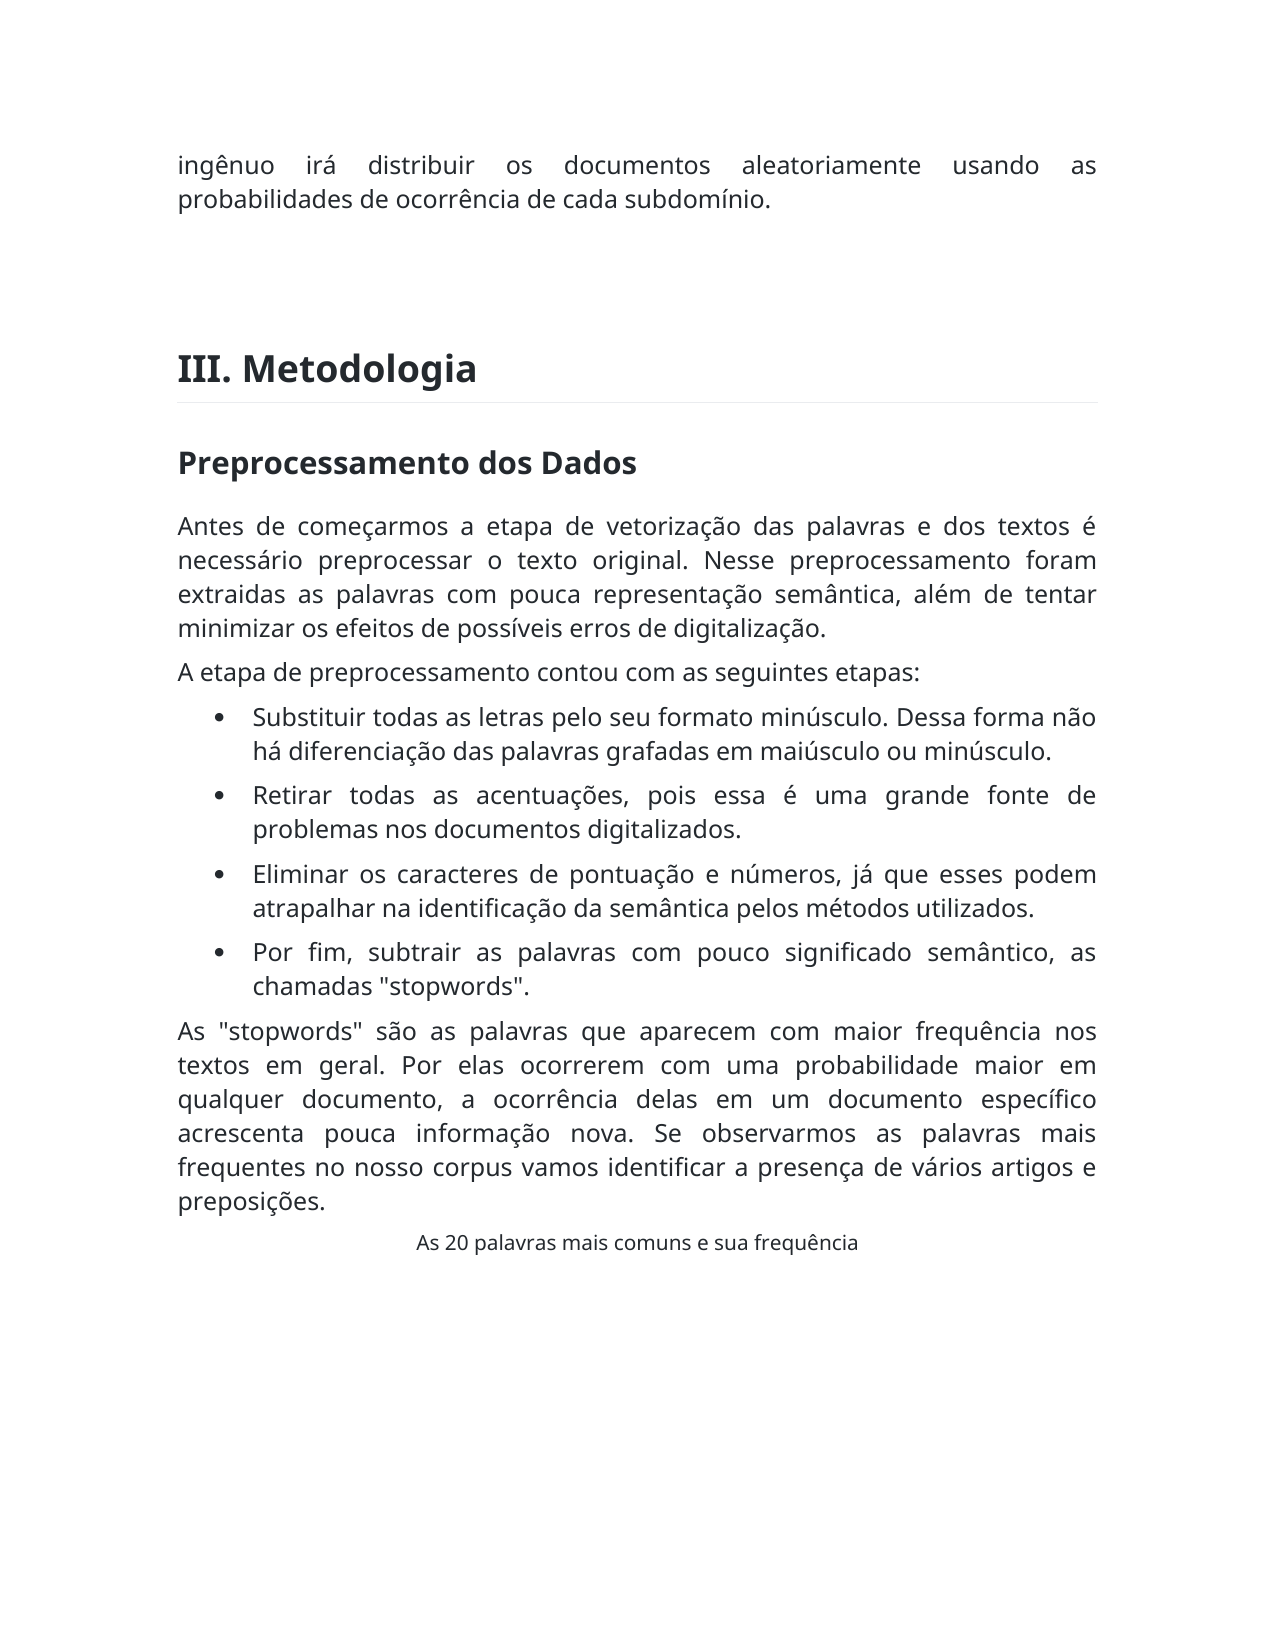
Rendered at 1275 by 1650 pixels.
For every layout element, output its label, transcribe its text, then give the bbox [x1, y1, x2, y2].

text As 20 palavras mais comuns e sua frequência [177, 1228, 1098, 1257]
subtitle Preprocessamento dos Dados [177, 441, 1098, 483]
list Retirar todas as acentuações, pois essa é uma grande fonte de problemas nos documentos digitalizados. [215, 778, 1098, 846]
subtitle III. Metodologia [177, 342, 1098, 402]
text ingênuo irá distribuir os documentos aleatoriamente usando as probabilidades de ocorrência de cada subdomínio. [177, 148, 1098, 216]
text A etapa de preprocessamento contou com as seguintes etapas: [177, 655, 1098, 689]
list Substituir todas as letras pelo seu formato minúsculo. Dessa forma não há diferenciação das palavras grafadas em maiúsculo ou minúsculo. [215, 699, 1098, 767]
list Eliminar os caracteres de pontuação e números, já que esses podem atrapalhar na identificação da semântica pelos métodos utilizados. [215, 856, 1098, 924]
list Por fim, subtrair as palavras com pouco significado semântico, as chamadas "stopwords". [215, 935, 1098, 1003]
text Antes de começarmos a etapa de vetorização das palavras e dos textos é necessário preprocessar o texto original. Nesse preprocessamento foram extraidas as palavras com pouca representação semântica, além de tentar minimizar os efeitos de possíveis erros de digitalização. [177, 508, 1098, 644]
text As "stopwords" são as palavras que aparecem com maior frequência nos textos em geral. Por elas ocorrerem com uma probabilidade maior em qualquer documento, a ocorrência delas em um documento específico acrescenta pouca informação nova. Se observarmos as palavras mais frequentes no nosso corpus vamos identificar a presença de vários artigos e preposições. [177, 1013, 1098, 1218]
